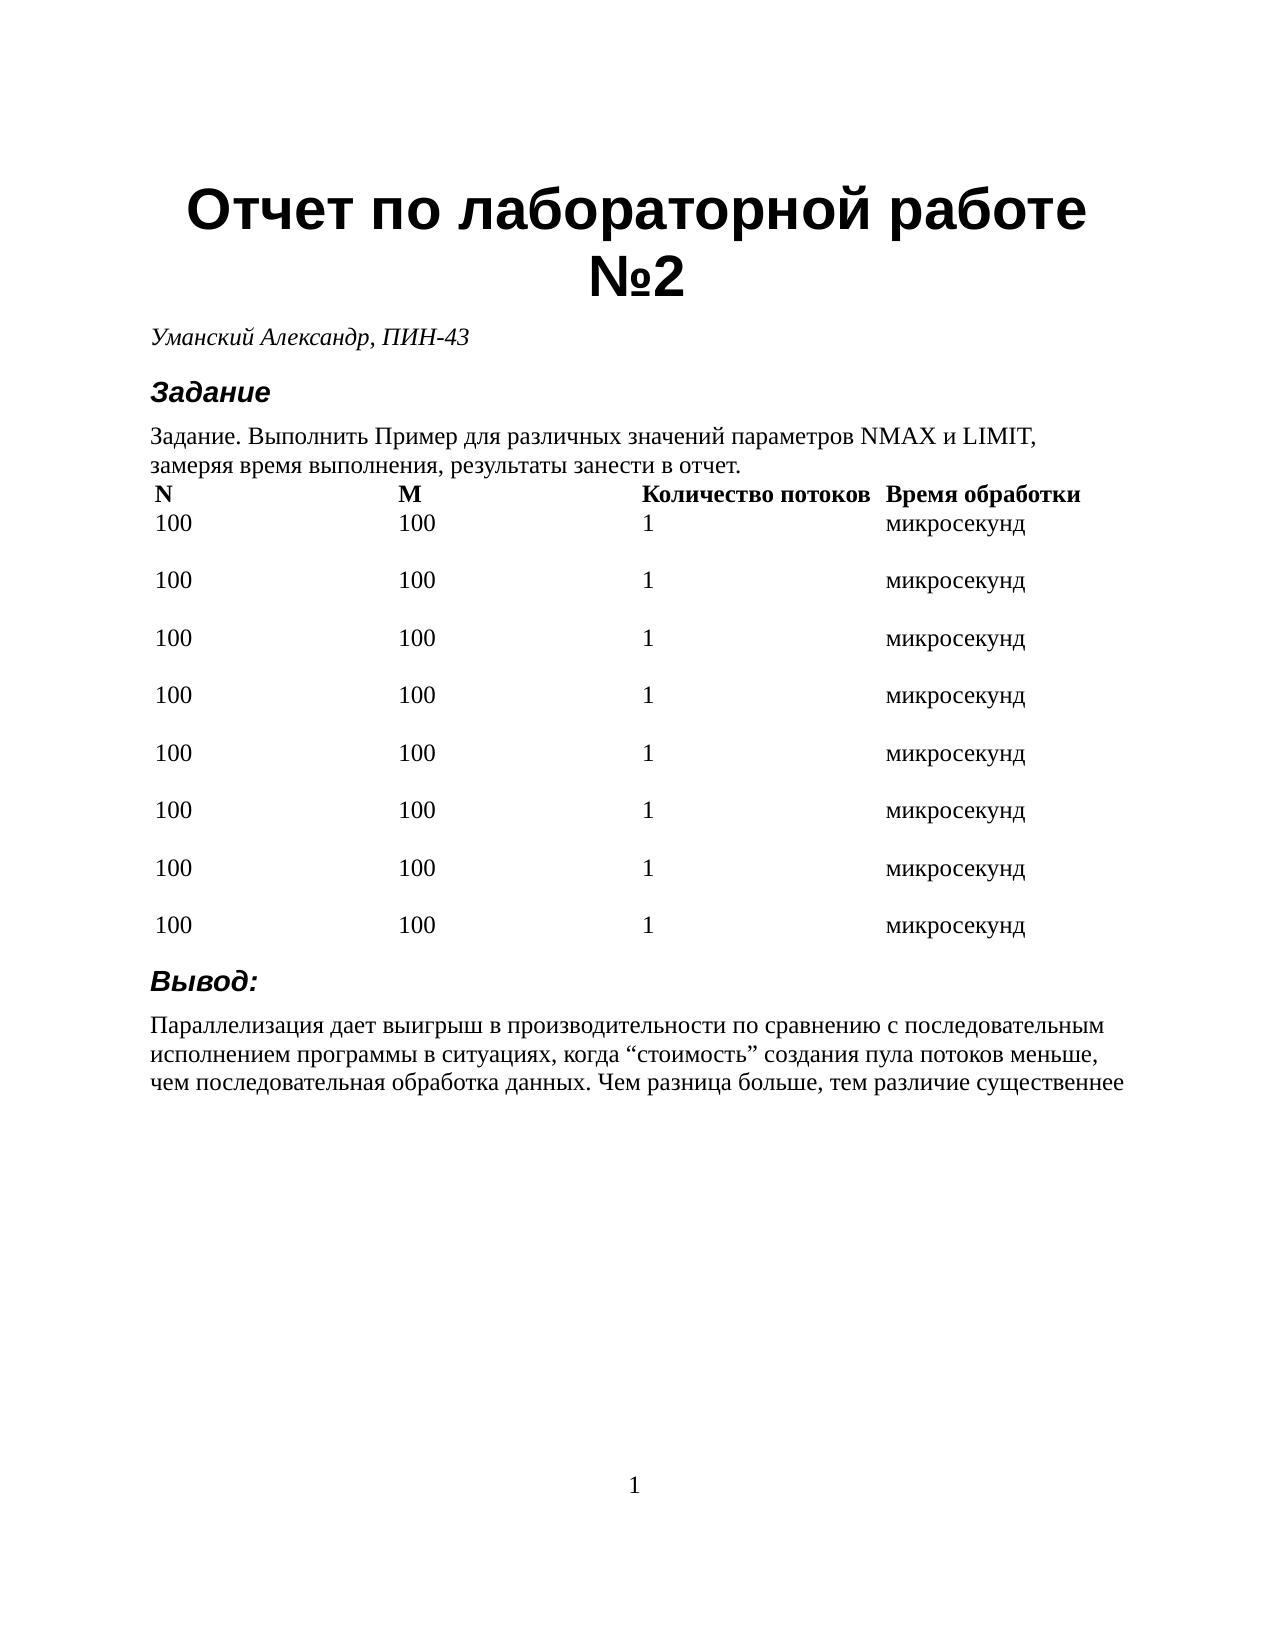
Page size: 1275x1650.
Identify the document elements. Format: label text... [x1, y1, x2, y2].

table_cell [394, 766, 637, 795]
table_cell [150, 881, 394, 910]
table_cell [881, 881, 1125, 910]
table_cell 1 [638, 853, 881, 881]
table_cell микросекунд [881, 910, 1125, 939]
table_cell 100 [150, 853, 394, 881]
table_cell 100 [150, 508, 394, 536]
table_cell 100 [394, 738, 637, 766]
text Уманский Александр, ПИН-43 [150, 322, 1125, 350]
table_cell [394, 709, 637, 738]
table_cell [881, 536, 1125, 565]
table_header Время обработки [881, 479, 1125, 508]
table_cell 100 [150, 795, 394, 824]
table_cell 1 [638, 738, 881, 766]
table_cell 100 [394, 680, 637, 709]
table_cell [394, 881, 637, 910]
table_header Количество потоков [638, 479, 881, 508]
table_cell 100 [394, 795, 637, 824]
table_cell [394, 536, 637, 565]
table_cell 100 [394, 623, 637, 651]
table_cell 100 [150, 565, 394, 594]
text Параллелизация дает выигрыш в производительности по сравнению с последовательным исполнением программы в ситуациях, когда “стоимость” создания пула потоков меньше, чем последовательная обработка данных. Чем разница больше, тем различие существеннее [150, 1010, 1125, 1096]
table_cell [638, 651, 881, 680]
table_cell микросекунд [881, 853, 1125, 881]
title Отчет по лабораторной работе №2 [150, 175, 1125, 309]
table_cell 1 [638, 795, 881, 824]
table_header M [394, 479, 637, 508]
text Задание. Выполнить Пример для различных значений параметров NMAX и LIMIT, замеряя время выполнения, результаты занести в отчет. [150, 421, 1125, 479]
subtitle Вывод: [150, 964, 1125, 997]
subtitle Задание [150, 375, 1125, 409]
table_cell [150, 766, 394, 795]
table_cell [394, 594, 637, 623]
table_cell [150, 536, 394, 565]
table_cell [638, 824, 881, 853]
table_cell 1 [638, 623, 881, 651]
table_cell 1 [638, 508, 881, 536]
table_cell [638, 709, 881, 738]
table_cell 100 [150, 738, 394, 766]
table_cell [150, 594, 394, 623]
table_cell 1 [638, 680, 881, 709]
table_cell [638, 766, 881, 795]
table_cell [881, 594, 1125, 623]
table_cell 100 [150, 910, 394, 939]
table_cell 100 [394, 508, 637, 536]
table_cell микросекунд [881, 508, 1125, 536]
table_cell 1 [638, 565, 881, 594]
table_cell 100 [150, 623, 394, 651]
table_cell 1 [638, 910, 881, 939]
table_cell [881, 824, 1125, 853]
table_cell микросекунд [881, 738, 1125, 766]
table_cell [881, 709, 1125, 738]
table_cell [150, 651, 394, 680]
table_cell микросекунд [881, 623, 1125, 651]
table_cell [638, 881, 881, 910]
table_cell микросекунд [881, 565, 1125, 594]
table_cell [881, 651, 1125, 680]
table_header N [150, 479, 394, 508]
table_cell 100 [394, 565, 637, 594]
table_cell микросекунд [881, 680, 1125, 709]
table_cell 100 [150, 680, 394, 709]
table_cell микросекунд [881, 795, 1125, 824]
table_cell [394, 651, 637, 680]
table_cell [150, 709, 394, 738]
table_cell [881, 766, 1125, 795]
table_cell [150, 824, 394, 853]
table_cell [638, 536, 881, 565]
table_cell 100 [394, 853, 637, 881]
table_cell [638, 594, 881, 623]
table_cell 100 [394, 910, 637, 939]
table_cell [394, 824, 637, 853]
